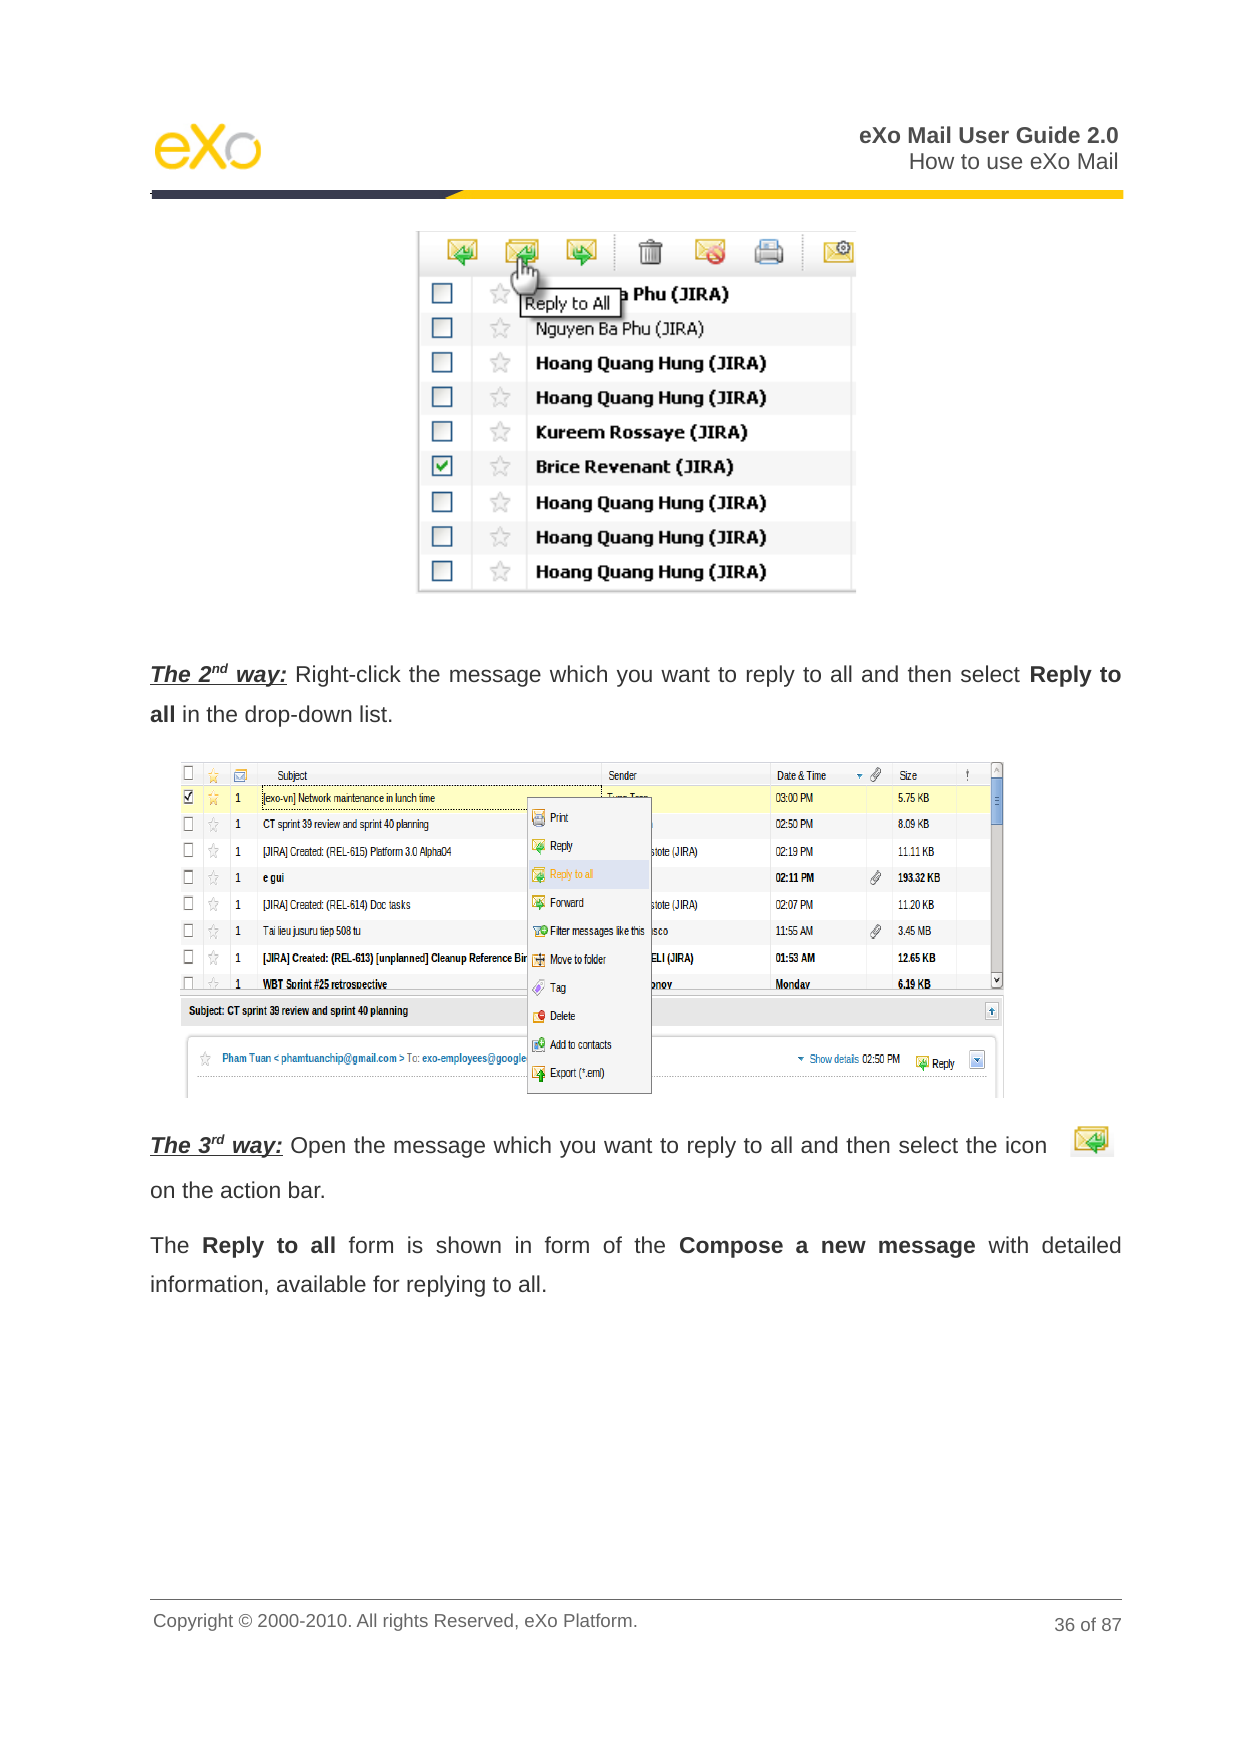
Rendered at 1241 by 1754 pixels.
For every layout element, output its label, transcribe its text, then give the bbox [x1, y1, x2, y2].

picture [151, 190, 1124, 199]
picture [155, 123, 262, 170]
picture [1070, 1125, 1115, 1157]
text The 2nd way: Right-click the message which you want to reply to all and then select Reply to all in the drop-down list. [150, 661, 1122, 727]
picture [180, 762, 1004, 1098]
text The 3rd way: Open the message which you want to reply to all and then select the icon on the action bar. [150, 755, 1122, 1204]
text The Reply to all form is shown in form of the Compose a new message with detailed information, available for replying to all. [150, 1232, 1122, 1298]
picture [415, 231, 857, 594]
